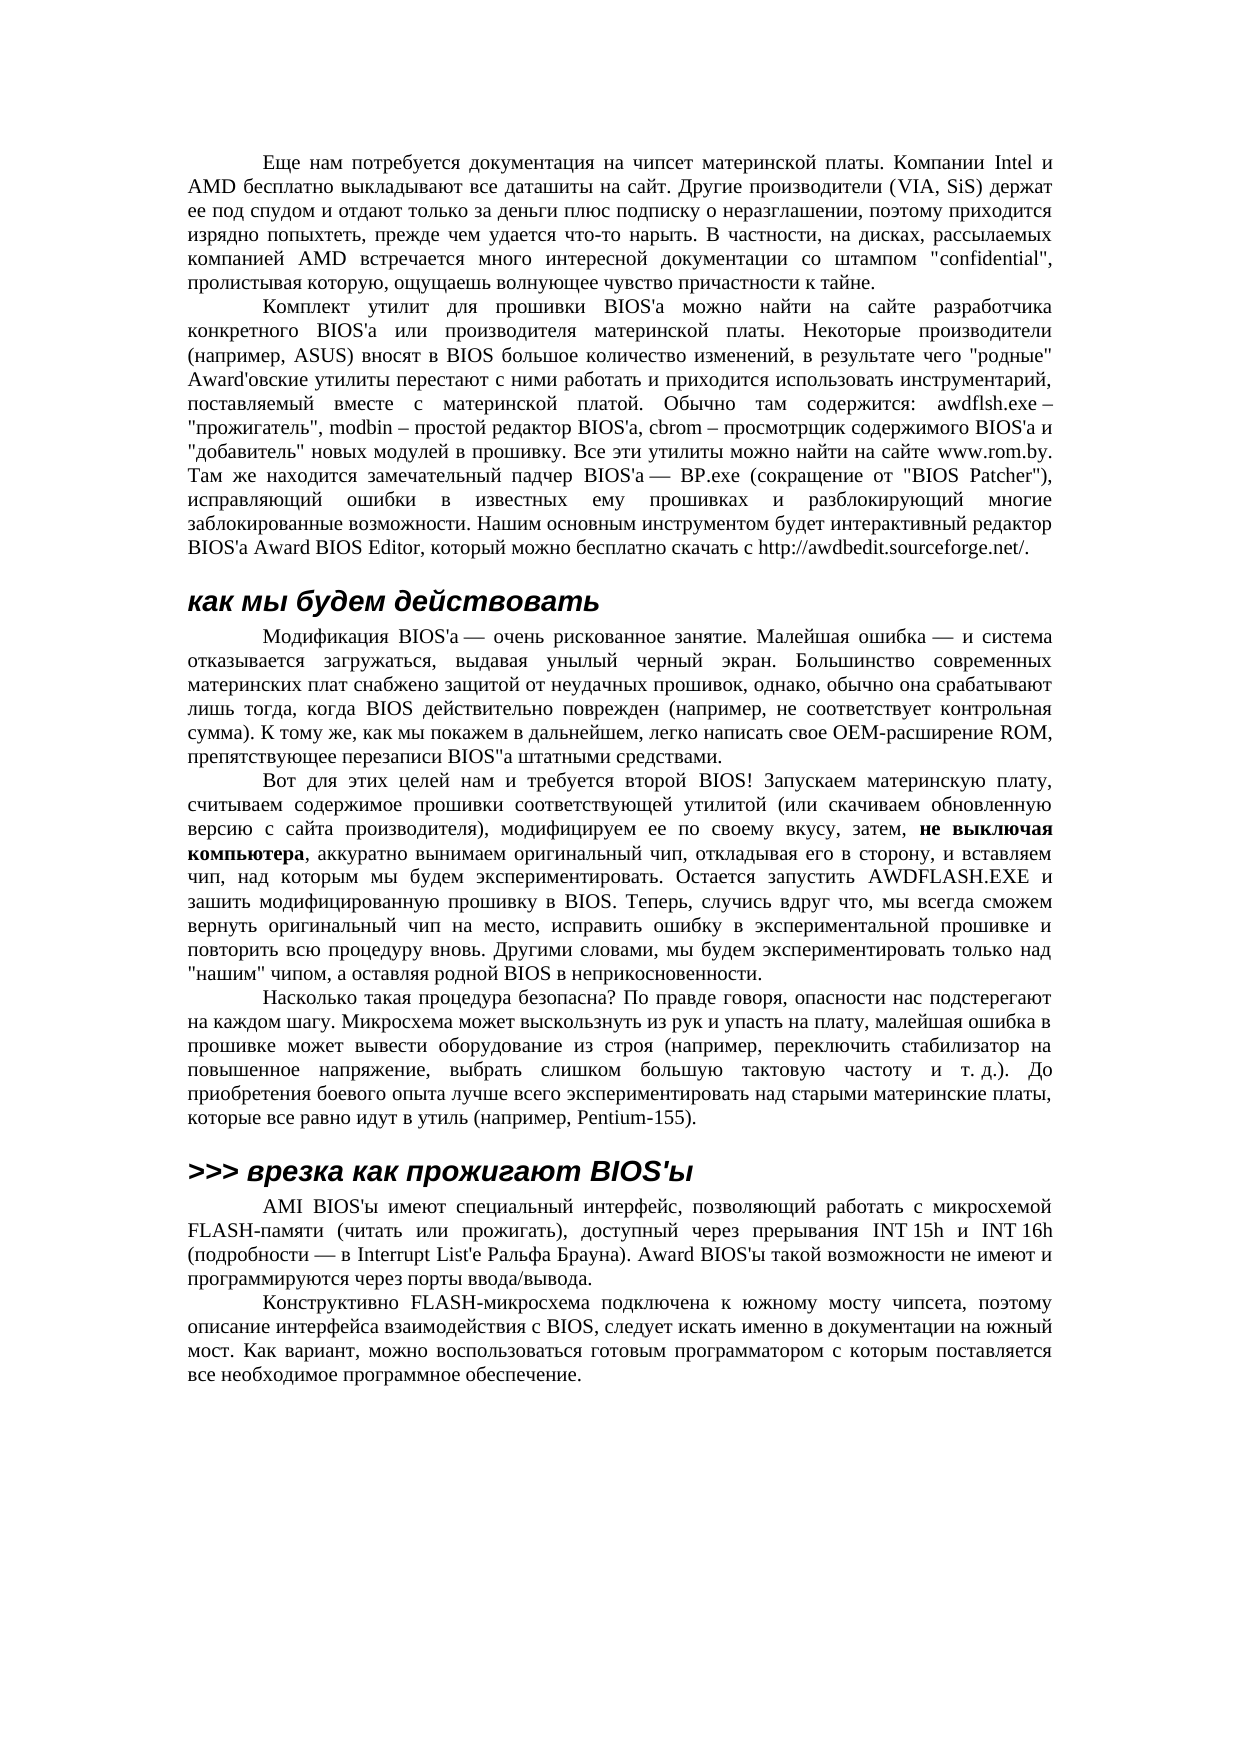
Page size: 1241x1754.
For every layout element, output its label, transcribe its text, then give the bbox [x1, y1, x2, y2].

text AMI BIOS'ы имеют специальный интерфейс, позволяющий работать с микросхемой FLASH-памяти (читать или прожигать), доступный через прерывания INT 15h и INT 16h (подробности — в Interrupt List'e Ральфа Брауна). Award BIOS'ы такой возможности не имеют и программируются через порты ввода/вывода. [187, 1194, 1053, 1290]
text Еще нам потребуется документация на чипсет материнской платы. Компании Intel и AMD бесплатно выкладывают все даташиты на сайт. Другие производители (VIA, SiS) держат ее под спудом и отдают только за деньги плюс подписку о неразглашении, поэтому приходится изрядно попыхтеть, прежде чем удается что-то нарыть. В частности, на дисках, рассылаемых компанией AMD встречается много интересной документации со штампом "confidential", пролистывая которую, ощущаешь волнующее чувство причастности к тайне. [187, 150, 1053, 294]
text Комплект утилит для прошивки BIOS'а можно найти на сайте разработчика конкретного BIOS'а или производителя материнской платы. Некоторые производители (например, ASUS) вносят в BIOS большое количество изменений, в результате чего "родные" Award'овские утилиты перестают с ними работать и приходится использовать инструментарий, поставляемый вместе с материнской платой. Обычно там содержится: awdflsh.exe – "прожигатель", modbin – простой редактор BIOS'а, cbrom – просмотрщик содержимого BIOS'а и "добавитель" новых модулей в прошивку. Все эти утилиты можно найти на сайте www.rom.by. Там же находится замечательный падчер BIOS'а — BP.exe (сокращение от "BIOS Patсher"), исправляющий ошибки в известных ему прошивках и разблокирующий многие заблокированные возможности. Нашим основным инструментом будет интерактивный редактор BIOS'а Award BIOS Editor, который можно бесплатно скачать c http://awdbedit.sourceforge.net/. [187, 294, 1053, 559]
text Вот для этих целей нам и требуется второй BIOS! Запускаем материнскую плату, считываем содержимое прошивки соответствующей утилитой (или скачиваем обновленную версию с сайта производителя), модифицируем ее по своему вкусу, затем, не выключая компьютера, аккуратно вынимаем оригинальный чип, откладывая его в сторону, и вставляем чип, над которым мы будем экспериментировать. Остается запустить AWDFLASH.EXE и зашить модифицированную прошивку в BIOS. Теперь, случись вдруг что, мы всегда сможем вернуть оригинальный чип на место, исправить ошибку в экспериментальной прошивке и повторить всю процедуру вновь. Другими словами, мы будем экспериментировать только над "нашим" чипом, а оставляя родной BIOS в неприкосновенности. [187, 768, 1053, 985]
text Модификация BIOS'а — очень рискованное занятие. Малейшая ошибка — и система отказывается загружаться, выдавая унылый черный экран. Большинство современных материнских плат снабжено защитой от неудачных прошивок, однако, обычно она срабатывают лишь тогда, когда BIOS действительно поврежден (например, не соответствует контрольная сумма). К тому же, как мы покажем в дальнейшем, легко написать свое OEM-расширение ROM, препятствующее перезаписи BIOS"а штатными средствами. [187, 624, 1053, 768]
subtitle >>> врезка как прожигают BIOS'ы [187, 1154, 1053, 1188]
subtitle как мы будем действовать [187, 584, 1053, 618]
text Насколько такая процедура безопасна? По правде говоря, опасности нас подстерегают на каждом шагу. Микросхема может выскользнуть из рук и упасть на плату, малейшая ошибка в прошивке может вывести оборудование из строя (например, переключить стабилизатор на повышенное напряжение, выбрать слишком большую тактовую частоту и т. д.). До приобретения боевого опыта лучше всего экспериментировать над старыми материнские платы, которые все равно идут в утиль (например, Pentium-155). [187, 985, 1053, 1129]
text Конструктивно FLASH-микросхема подключена к южному мосту чипсета, поэтому описание интерфейса взаимодействия с BIOS, следует искать именно в документации на южный мост. Как вариант, можно воспользоваться готовым программатором с которым поставляется все необходимое программное обеспечение. [187, 1290, 1053, 1386]
